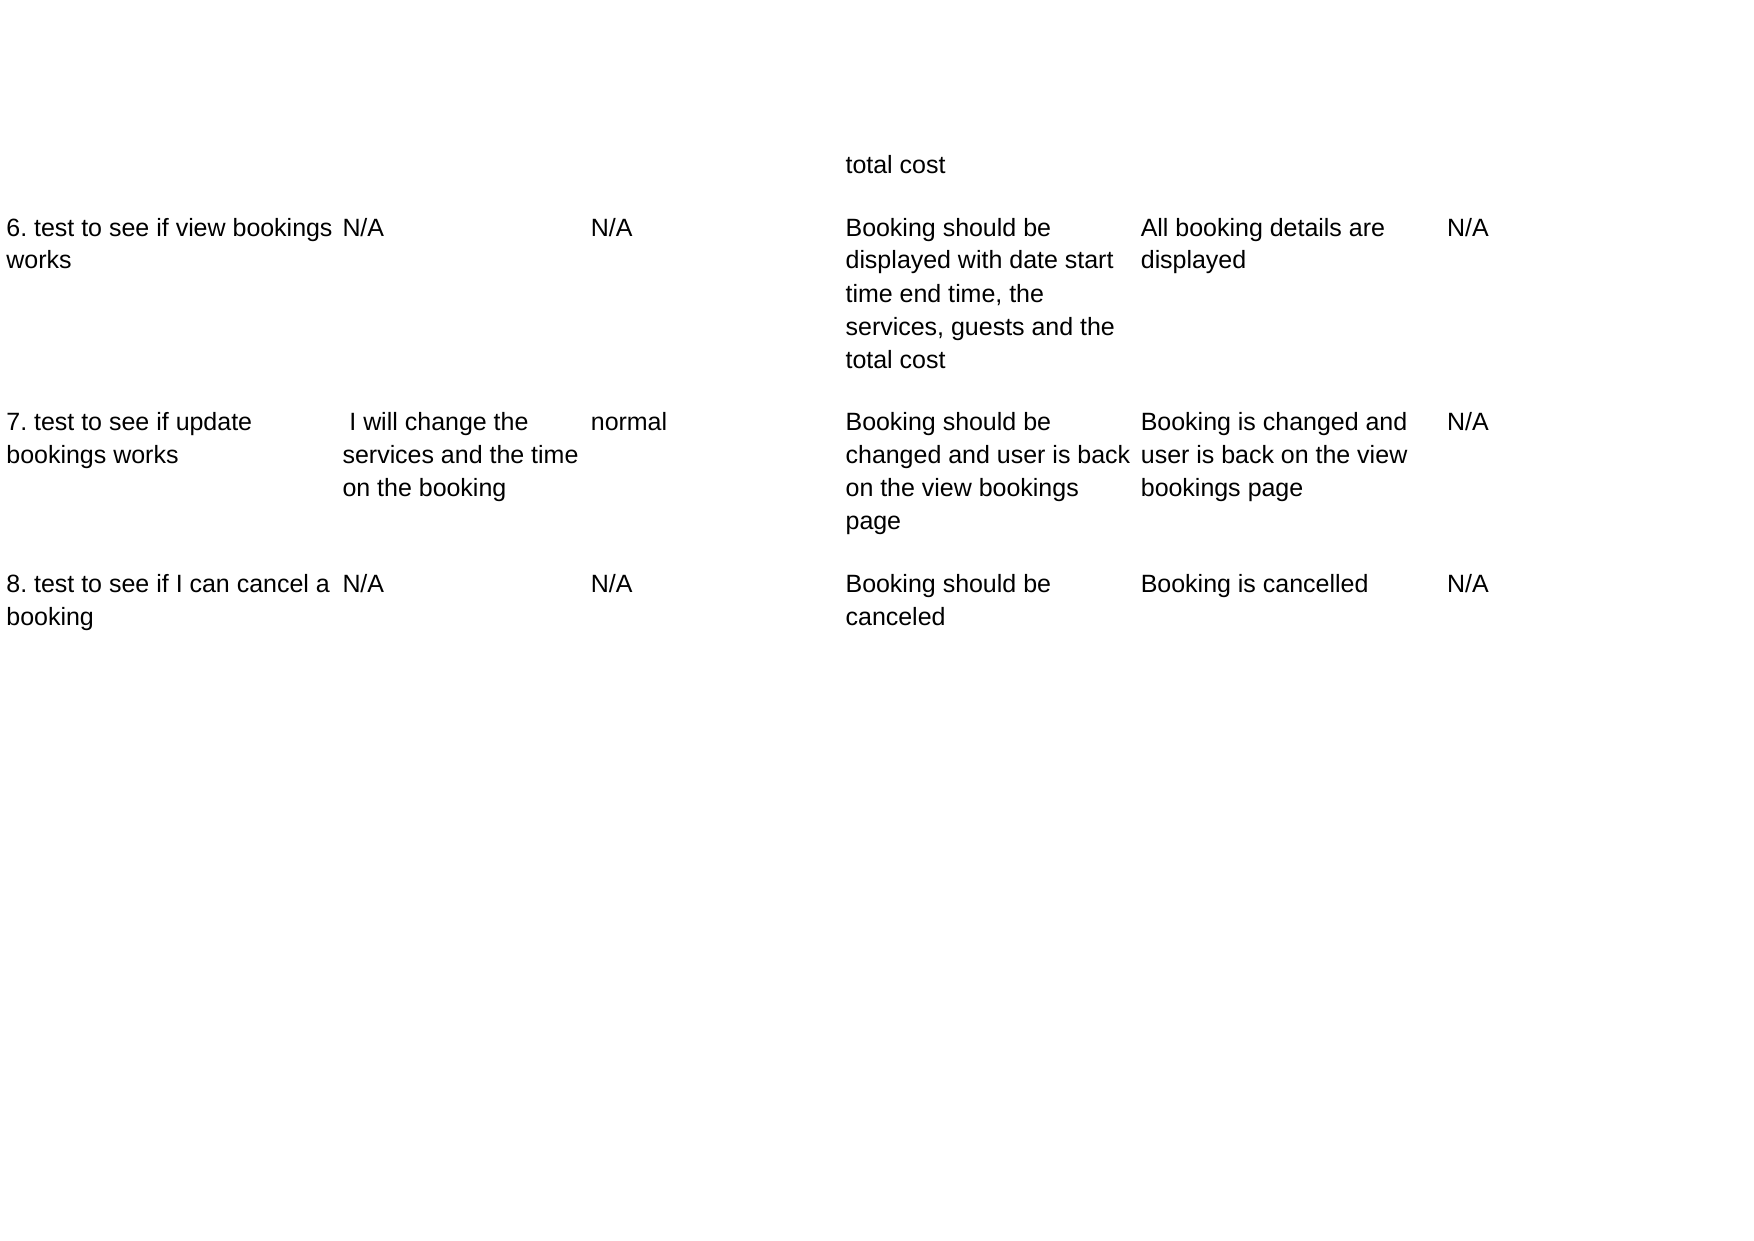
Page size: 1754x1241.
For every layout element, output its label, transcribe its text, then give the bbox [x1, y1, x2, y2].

table_cell N/A [1447, 407, 1748, 569]
table_cell [1447, 727, 1748, 789]
table_cell [6, 789, 342, 852]
table_cell [1141, 977, 1447, 1039]
table_cell normal [591, 407, 845, 569]
table_cell 7. test to see if update bookings works [6, 407, 342, 569]
table_cell N/A [1447, 213, 1748, 407]
table_cell [1447, 150, 1748, 212]
table_cell [1141, 852, 1447, 914]
table_cell [1447, 789, 1748, 852]
table_cell [1447, 852, 1748, 914]
table_cell [1141, 789, 1447, 852]
table_cell N/A [591, 569, 845, 664]
table_cell total cost [845, 150, 1141, 212]
table_cell [6, 914, 342, 977]
table_cell [845, 789, 1141, 852]
table_cell [342, 789, 591, 852]
table_cell [6, 977, 342, 1039]
table_cell [845, 977, 1141, 1039]
table_cell N/A [342, 569, 591, 664]
table_cell Booking should be changed and user is back on the view bookings page [845, 407, 1141, 569]
table_cell [342, 150, 591, 212]
table_cell [6, 852, 342, 914]
table_cell Booking should be canceled [845, 569, 1141, 664]
table_cell [1141, 150, 1447, 212]
table_cell N/A [1447, 569, 1748, 664]
table_cell [591, 664, 845, 727]
table_cell Booking is cancelled [1141, 569, 1447, 664]
table_cell [1141, 664, 1447, 727]
table_cell [591, 789, 845, 852]
table_cell [591, 727, 845, 789]
table_cell [845, 664, 1141, 727]
table_cell [1141, 727, 1447, 789]
table_cell [1447, 914, 1748, 977]
table_cell [845, 852, 1141, 914]
table_cell [845, 914, 1141, 977]
table_cell [1141, 914, 1447, 977]
table_cell [342, 727, 591, 789]
table_cell [6, 150, 342, 212]
table_cell [6, 664, 342, 727]
table_cell [342, 852, 591, 914]
table_cell 8. test to see if I can cancel a booking [6, 569, 342, 664]
table_cell [591, 914, 845, 977]
table_cell [591, 852, 845, 914]
table_cell I will change the services and the time on the booking [342, 407, 591, 569]
table_cell N/A [591, 213, 845, 407]
table_cell [845, 727, 1141, 789]
table_cell Booking is changed and user is back on the view bookings page [1141, 407, 1447, 569]
table_cell N/A [342, 213, 591, 407]
table_cell 6. test to see if view bookings works [6, 213, 342, 407]
table_cell [6, 727, 342, 789]
table_cell [1447, 664, 1748, 727]
table_cell [342, 664, 591, 727]
table_cell [342, 914, 591, 977]
table_cell Booking should be displayed with date start time end time, the services, guests and the total cost [845, 213, 1141, 407]
table_cell [342, 977, 591, 1039]
table_cell [1447, 977, 1748, 1039]
table_cell All booking details are displayed [1141, 213, 1447, 407]
table_cell [591, 150, 845, 212]
table_cell [591, 977, 845, 1039]
